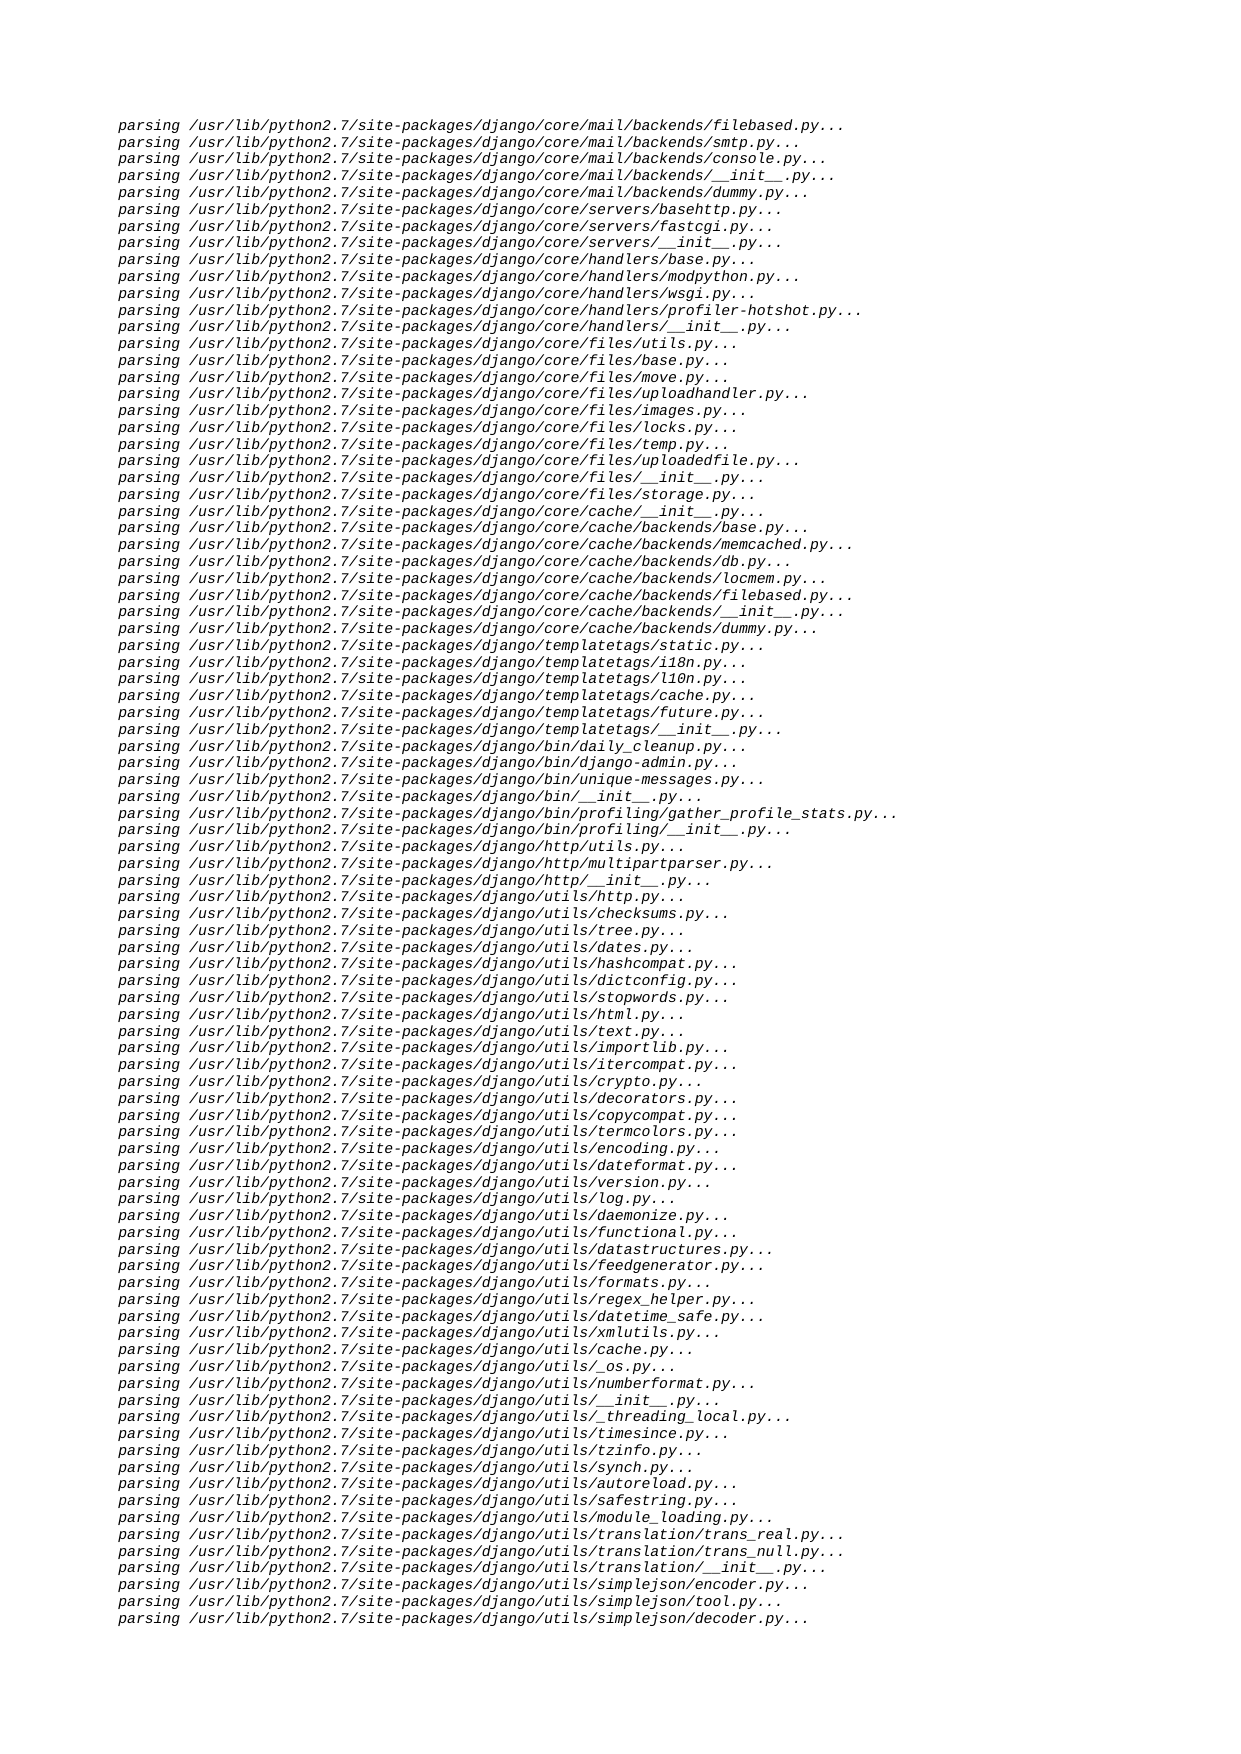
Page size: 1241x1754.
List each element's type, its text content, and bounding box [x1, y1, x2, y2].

text parsing /usr/lib/python2.7/site-packages/django/templatetags/l10n.py... [118, 672, 1122, 688]
text parsing /usr/lib/python2.7/site-packages/django/utils/text.py... [118, 1024, 1122, 1041]
text parsing /usr/lib/python2.7/site-packages/django/core/handlers/__init__.py... [118, 319, 1122, 336]
text parsing /usr/lib/python2.7/site-packages/django/utils/__init__.py... [118, 1393, 1122, 1409]
text parsing /usr/lib/python2.7/site-packages/django/core/cache/backends/base.py... [118, 521, 1122, 537]
text parsing /usr/lib/python2.7/site-packages/django/utils/timesince.py... [118, 1426, 1122, 1443]
text parsing /usr/lib/python2.7/site-packages/django/core/servers/fastcgi.py... [118, 219, 1122, 236]
text parsing /usr/lib/python2.7/site-packages/django/utils/autoreload.py... [118, 1477, 1122, 1493]
text parsing /usr/lib/python2.7/site-packages/django/utils/simplejson/decoder.py... [118, 1611, 1122, 1627]
text parsing /usr/lib/python2.7/site-packages/django/core/cache/backends/filebased.py... [118, 588, 1122, 604]
text parsing /usr/lib/python2.7/site-packages/django/core/files/images.py... [118, 403, 1122, 420]
text parsing /usr/lib/python2.7/site-packages/django/core/cache/backends/locmem.py... [118, 571, 1122, 588]
text parsing /usr/lib/python2.7/site-packages/django/core/cache/backends/db.py... [118, 554, 1122, 571]
text parsing /usr/lib/python2.7/site-packages/django/templatetags/future.py... [118, 705, 1122, 722]
text parsing /usr/lib/python2.7/site-packages/django/bin/profiling/gather_profile_stats.py... [118, 806, 1122, 822]
text parsing /usr/lib/python2.7/site-packages/django/core/files/__init__.py... [118, 470, 1122, 487]
text parsing /usr/lib/python2.7/site-packages/django/bin/daily_cleanup.py... [118, 739, 1122, 755]
text parsing /usr/lib/python2.7/site-packages/django/utils/version.py... [118, 1175, 1122, 1191]
text parsing /usr/lib/python2.7/site-packages/django/core/servers/basehttp.py... [118, 202, 1122, 219]
text parsing /usr/lib/python2.7/site-packages/django/utils/hashcompat.py... [118, 957, 1122, 973]
text parsing /usr/lib/python2.7/site-packages/django/utils/feedgenerator.py... [118, 1258, 1122, 1275]
text parsing /usr/lib/python2.7/site-packages/django/core/files/temp.py... [118, 437, 1122, 453]
text parsing /usr/lib/python2.7/site-packages/django/utils/formats.py... [118, 1275, 1122, 1292]
text parsing /usr/lib/python2.7/site-packages/django/core/mail/backends/filebased.py... [118, 118, 1122, 135]
text parsing /usr/lib/python2.7/site-packages/django/bin/unique-messages.py... [118, 772, 1122, 789]
text parsing /usr/lib/python2.7/site-packages/django/utils/termcolors.py... [118, 1124, 1122, 1141]
text parsing /usr/lib/python2.7/site-packages/django/utils/simplejson/tool.py... [118, 1594, 1122, 1611]
text parsing /usr/lib/python2.7/site-packages/django/core/handlers/base.py... [118, 252, 1122, 269]
text parsing /usr/lib/python2.7/site-packages/django/core/cache/backends/memcached.py... [118, 537, 1122, 554]
text parsing /usr/lib/python2.7/site-packages/django/core/files/uploadedfile.py... [118, 453, 1122, 470]
text parsing /usr/lib/python2.7/site-packages/django/utils/functional.py... [118, 1225, 1122, 1242]
text parsing /usr/lib/python2.7/site-packages/django/utils/dates.py... [118, 940, 1122, 957]
text parsing /usr/lib/python2.7/site-packages/django/templatetags/static.py... [118, 638, 1122, 655]
text parsing /usr/lib/python2.7/site-packages/django/bin/django-admin.py... [118, 755, 1122, 772]
text parsing /usr/lib/python2.7/site-packages/django/templatetags/__init__.py... [118, 722, 1122, 739]
text parsing /usr/lib/python2.7/site-packages/django/utils/_threading_local.py... [118, 1409, 1122, 1426]
text parsing /usr/lib/python2.7/site-packages/django/core/handlers/profiler-hotshot.py... [118, 303, 1122, 319]
text parsing /usr/lib/python2.7/site-packages/django/core/mail/backends/dummy.py... [118, 185, 1122, 202]
text parsing /usr/lib/python2.7/site-packages/django/core/cache/backends/__init__.py... [118, 604, 1122, 621]
text parsing /usr/lib/python2.7/site-packages/django/utils/xmlutils.py... [118, 1326, 1122, 1342]
text parsing /usr/lib/python2.7/site-packages/django/utils/datetime_safe.py... [118, 1309, 1122, 1326]
text parsing /usr/lib/python2.7/site-packages/django/utils/translation/trans_real.py... [118, 1527, 1122, 1544]
text parsing /usr/lib/python2.7/site-packages/django/http/utils.py... [118, 839, 1122, 856]
text parsing /usr/lib/python2.7/site-packages/django/core/servers/__init__.py... [118, 236, 1122, 252]
text parsing /usr/lib/python2.7/site-packages/django/core/handlers/wsgi.py... [118, 286, 1122, 303]
text parsing /usr/lib/python2.7/site-packages/django/core/files/locks.py... [118, 420, 1122, 437]
text parsing /usr/lib/python2.7/site-packages/django/core/files/base.py... [118, 353, 1122, 370]
text parsing /usr/lib/python2.7/site-packages/django/bin/__init__.py... [118, 789, 1122, 806]
text parsing /usr/lib/python2.7/site-packages/django/utils/synch.py... [118, 1460, 1122, 1477]
text parsing /usr/lib/python2.7/site-packages/django/utils/http.py... [118, 889, 1122, 906]
text parsing /usr/lib/python2.7/site-packages/django/utils/daemonize.py... [118, 1208, 1122, 1225]
text parsing /usr/lib/python2.7/site-packages/django/utils/tzinfo.py... [118, 1443, 1122, 1460]
text parsing /usr/lib/python2.7/site-packages/django/utils/crypto.py... [118, 1074, 1122, 1091]
text parsing /usr/lib/python2.7/site-packages/django/templatetags/cache.py... [118, 688, 1122, 705]
text parsing /usr/lib/python2.7/site-packages/django/core/mail/backends/smtp.py... [118, 135, 1122, 152]
text parsing /usr/lib/python2.7/site-packages/django/core/mail/backends/__init__.py... [118, 168, 1122, 185]
text parsing /usr/lib/python2.7/site-packages/django/http/multipartparser.py... [118, 856, 1122, 873]
text parsing /usr/lib/python2.7/site-packages/django/core/files/move.py... [118, 370, 1122, 386]
text parsing /usr/lib/python2.7/site-packages/django/utils/datastructures.py... [118, 1242, 1122, 1258]
text parsing /usr/lib/python2.7/site-packages/django/utils/numberformat.py... [118, 1376, 1122, 1393]
text parsing /usr/lib/python2.7/site-packages/django/core/cache/__init__.py... [118, 504, 1122, 521]
text parsing /usr/lib/python2.7/site-packages/django/utils/stopwords.py... [118, 990, 1122, 1007]
text parsing /usr/lib/python2.7/site-packages/django/utils/tree.py... [118, 923, 1122, 940]
text parsing /usr/lib/python2.7/site-packages/django/utils/itercompat.py... [118, 1057, 1122, 1074]
text parsing /usr/lib/python2.7/site-packages/django/utils/safestring.py... [118, 1493, 1122, 1510]
text parsing /usr/lib/python2.7/site-packages/django/utils/checksums.py... [118, 906, 1122, 923]
text parsing /usr/lib/python2.7/site-packages/django/utils/_os.py... [118, 1359, 1122, 1376]
text parsing /usr/lib/python2.7/site-packages/django/utils/html.py... [118, 1007, 1122, 1024]
text parsing /usr/lib/python2.7/site-packages/django/core/files/utils.py... [118, 336, 1122, 353]
text parsing /usr/lib/python2.7/site-packages/django/core/handlers/modpython.py... [118, 269, 1122, 286]
text parsing /usr/lib/python2.7/site-packages/django/utils/importlib.py... [118, 1041, 1122, 1057]
text parsing /usr/lib/python2.7/site-packages/django/bin/profiling/__init__.py... [118, 822, 1122, 839]
text parsing /usr/lib/python2.7/site-packages/django/utils/decorators.py... [118, 1091, 1122, 1108]
text parsing /usr/lib/python2.7/site-packages/django/utils/translation/trans_null.py... [118, 1544, 1122, 1560]
text parsing /usr/lib/python2.7/site-packages/django/core/files/uploadhandler.py... [118, 386, 1122, 403]
text parsing /usr/lib/python2.7/site-packages/django/utils/encoding.py... [118, 1141, 1122, 1158]
text parsing /usr/lib/python2.7/site-packages/django/utils/regex_helper.py... [118, 1292, 1122, 1309]
text parsing /usr/lib/python2.7/site-packages/django/utils/translation/__init__.py... [118, 1560, 1122, 1577]
text parsing /usr/lib/python2.7/site-packages/django/utils/copycompat.py... [118, 1108, 1122, 1124]
text parsing /usr/lib/python2.7/site-packages/django/utils/dictconfig.py... [118, 973, 1122, 990]
text parsing /usr/lib/python2.7/site-packages/django/utils/log.py... [118, 1191, 1122, 1208]
text parsing /usr/lib/python2.7/site-packages/django/core/cache/backends/dummy.py... [118, 621, 1122, 638]
text parsing /usr/lib/python2.7/site-packages/django/utils/simplejson/encoder.py... [118, 1577, 1122, 1594]
text parsing /usr/lib/python2.7/site-packages/django/http/__init__.py... [118, 873, 1122, 889]
text parsing /usr/lib/python2.7/site-packages/django/utils/dateformat.py... [118, 1158, 1122, 1175]
text parsing /usr/lib/python2.7/site-packages/django/utils/cache.py... [118, 1342, 1122, 1359]
text parsing /usr/lib/python2.7/site-packages/django/core/mail/backends/console.py... [118, 152, 1122, 168]
text parsing /usr/lib/python2.7/site-packages/django/utils/module_loading.py... [118, 1510, 1122, 1527]
text parsing /usr/lib/python2.7/site-packages/django/templatetags/i18n.py... [118, 655, 1122, 672]
text parsing /usr/lib/python2.7/site-packages/django/core/files/storage.py... [118, 487, 1122, 504]
